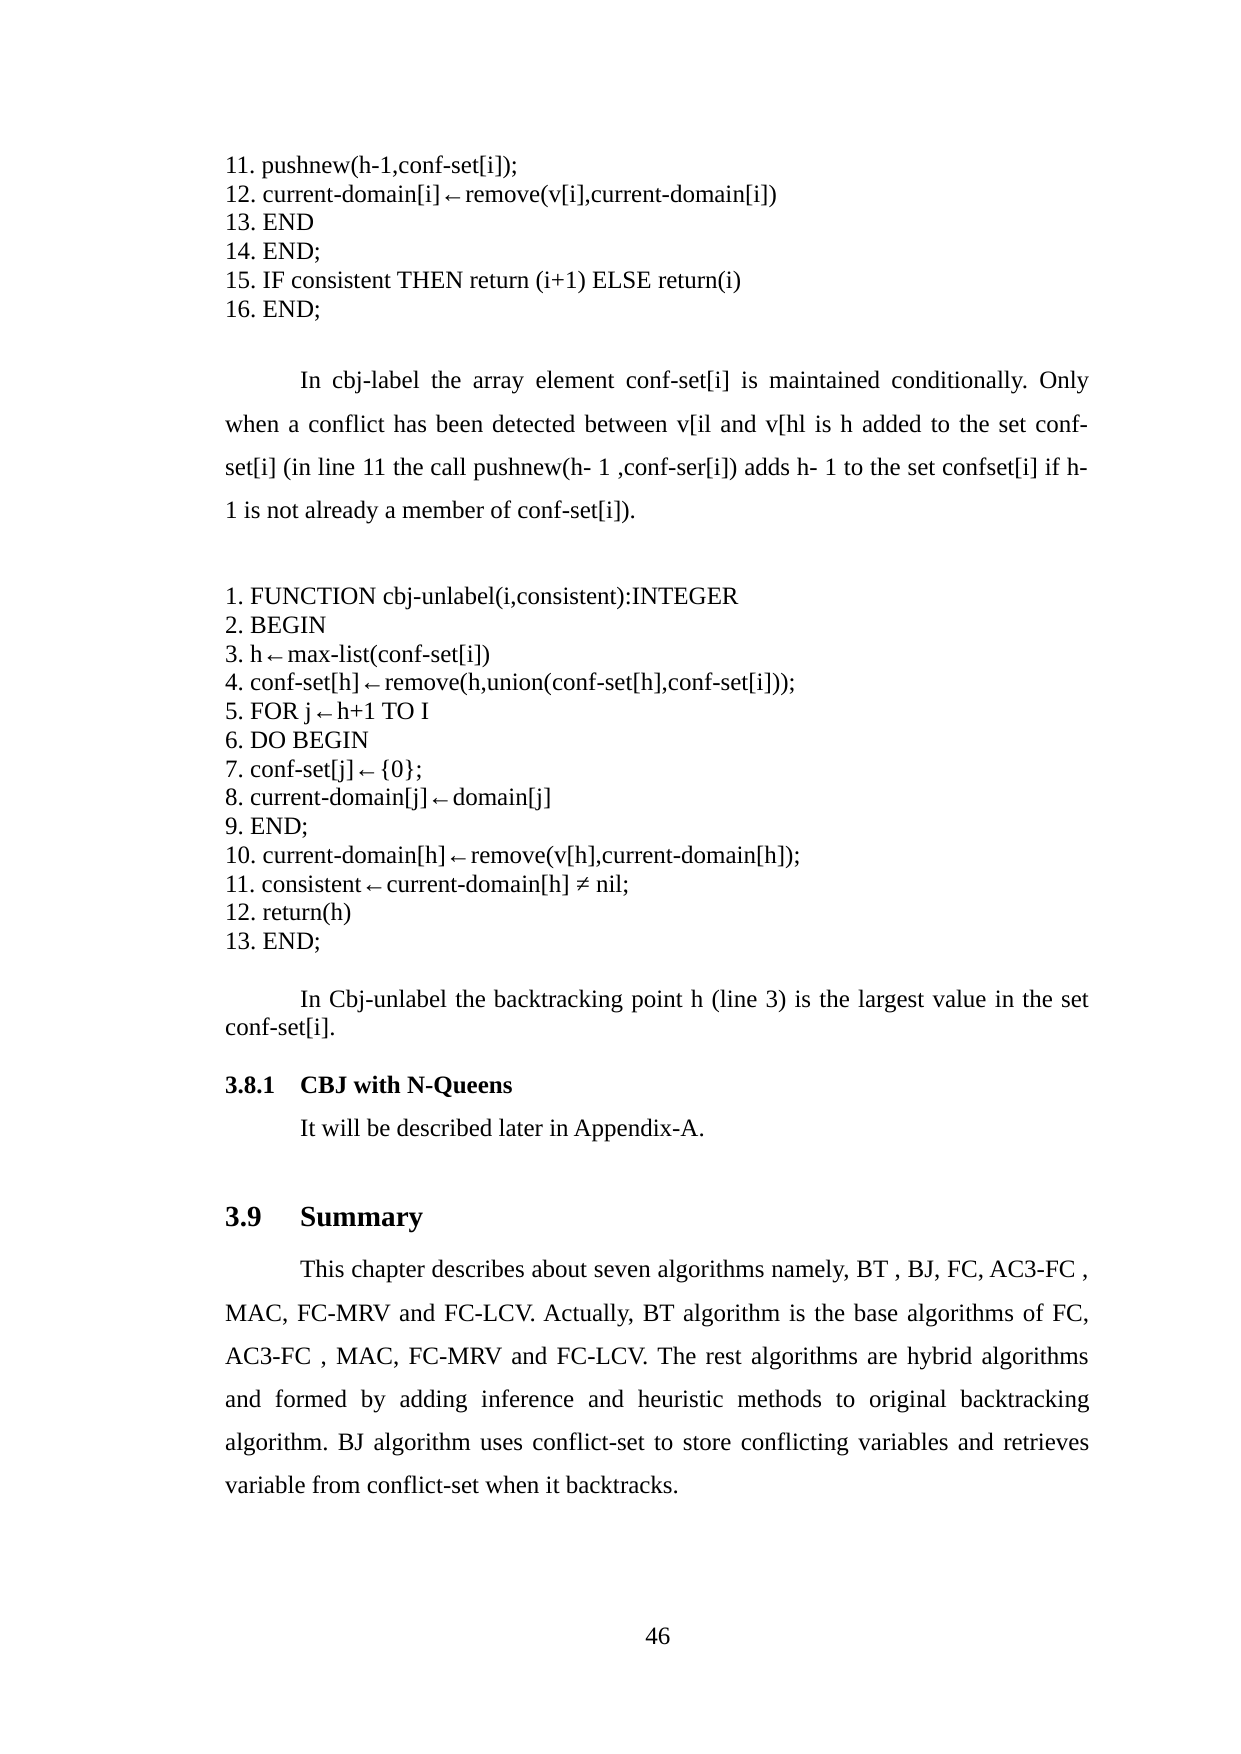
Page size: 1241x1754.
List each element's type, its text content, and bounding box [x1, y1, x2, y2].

title 13. END; [225, 926, 1090, 955]
title In Cbj-unlabel the backtracking point h (line 3) is the largest value in the set conf-set[i]. [225, 984, 1090, 1041]
title 15. IF consistent THEN return (i+1) ELSE return(i) [225, 265, 1090, 294]
title 8. current-domain[j]←domain[j] [225, 782, 1090, 811]
title 2. BEGIN [225, 610, 1090, 639]
title 10. current-domain[h]←remove(v[h],current-domain[h]); [225, 840, 1090, 869]
title 11. consistent←current-domain[h] ≠ nil; [225, 869, 1090, 897]
title In cbj-label the array element conf-set[i] is maintained conditionally. Only when a conflict has been detected between v[il and v[hl is h added to the set conf-set[i] (in line 11 the call pushnew(h- 1 ,conf-ser[i]) adds h- 1 to the set confset[i] if h- 1 is not already a member of conf-set[i]). [225, 366, 1090, 524]
title 3. h←max-list(conf-set[i]) [225, 639, 1090, 667]
title This chapter describes about seven algorithms namely, BT , BJ, FC, AC3-FC , MAC, FC-MRV and FC-LCV. Actually, BT algorithm is the base algorithms of FC, AC3-FC , MAC, FC-MRV and FC-LCV. The rest algorithms are hybrid algorithms and formed by adding inference and heuristic methods to original backtracking algorithm. BJ algorithm uses conflict-set to store conflicting variables and retrieves variable from conflict-set when it backtracks. [225, 1250, 1090, 1499]
title 5. FOR j←h+1 TO I [225, 696, 1090, 725]
title 3.9 Summary [225, 1199, 1090, 1233]
title 16. END; [225, 294, 1090, 322]
title 3.8.1 CBJ with N-Queens [225, 1070, 1090, 1099]
title 12. current-domain[i]←remove(v[i],current-domain[i]) [225, 179, 1090, 207]
title 7. conf-set[j]←{0}; [225, 754, 1090, 782]
title 14. END; [225, 236, 1090, 265]
title 4. conf-set[h]←remove(h,union(conf-set[h],conf-set[i])); [225, 667, 1090, 696]
title It will be described later in Appendix-A. [225, 1113, 1090, 1142]
title 1. FUNCTION cbj-unlabel(i,consistent):INTEGER [225, 581, 1090, 610]
title 12. return(h) [225, 897, 1090, 926]
title 11. pushnew(h-1,conf-set[i]); [225, 150, 1090, 179]
title 6. DO BEGIN [225, 725, 1090, 754]
title 9. END; [225, 811, 1090, 840]
title 13. END [225, 207, 1090, 236]
